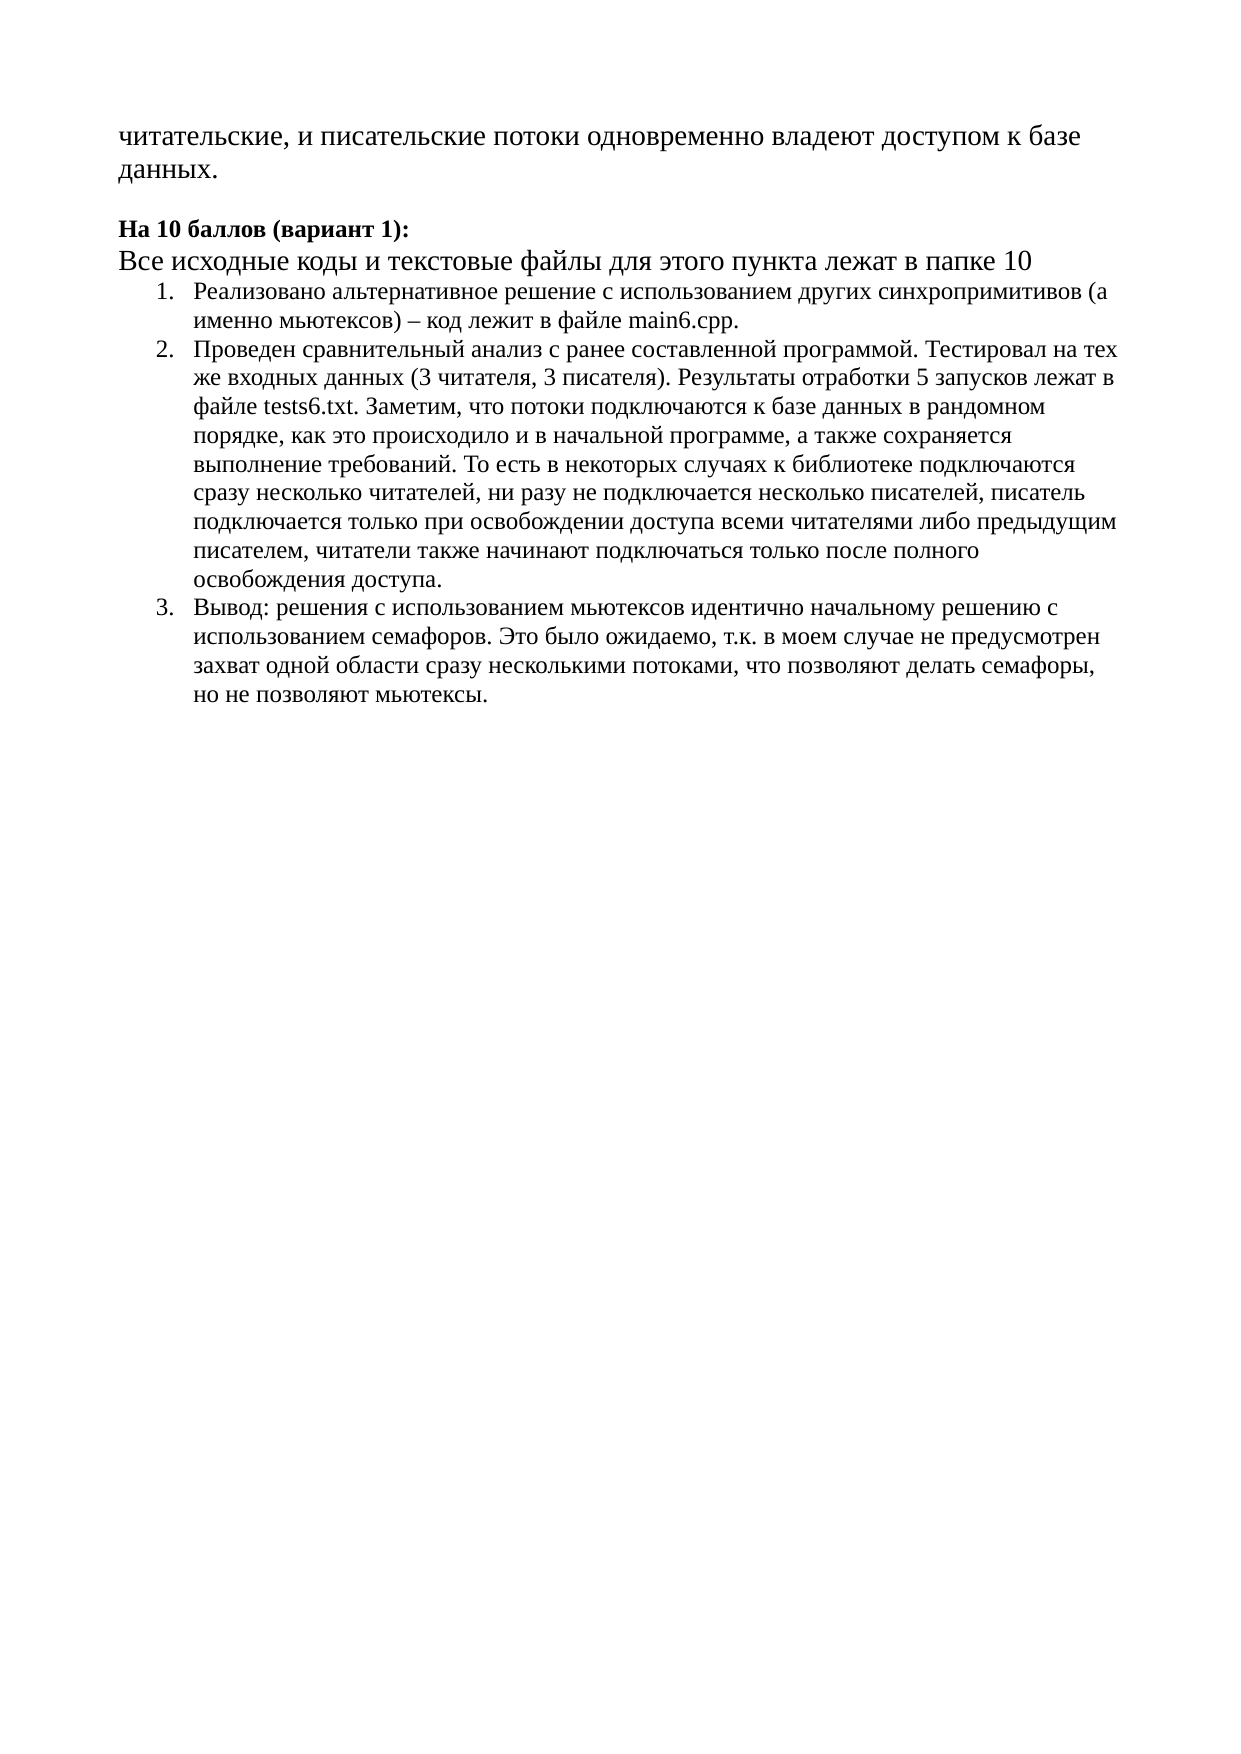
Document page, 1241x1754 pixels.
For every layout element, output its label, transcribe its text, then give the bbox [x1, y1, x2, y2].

text читательские, и писательские потоки одновременно владеют доступом к базе данных. [118, 118, 1122, 185]
text Все исходные коды и текстовые файлы для этого пункта лежат в папке 10 [118, 243, 1122, 276]
list Вывод: решения с использованием мьютексов идентично начальному решению с использованием семафоров. Это было ожидаемо, т.к. в моем случае не предусмотрен захват одной области сразу несколькими потоками, что позволяют делать семафоры, но не позволяют мьютексы. [156, 592, 1122, 707]
list Реализовано альтернативное решение с использованием других синхропримитивов (а именно мьютексов) – код лежит в файле main6.cpp. [156, 276, 1122, 334]
text На 10 баллов (вариант 1): [118, 214, 1122, 243]
list Проведен сравнительный анализ с ранее составленной программой. Тестировал на тех же входных данных (3 читателя, 3 писателя). Результаты отработки 5 запусков лежат в файле tests6.txt. Заметим, что потоки подключаются к базе данных в рандомном порядке, как это происходило и в начальной программе, а также сохраняется выполнение требований. То есть в некоторых случаях к библиотеке подключаются сразу несколько читателей, ни разу не подключается несколько писателей, писатель подключается только при освобождении доступа всеми читателями либо предыдущим писателем, читатели также начинают подключаться только после полного освобождения доступа. [156, 334, 1122, 592]
